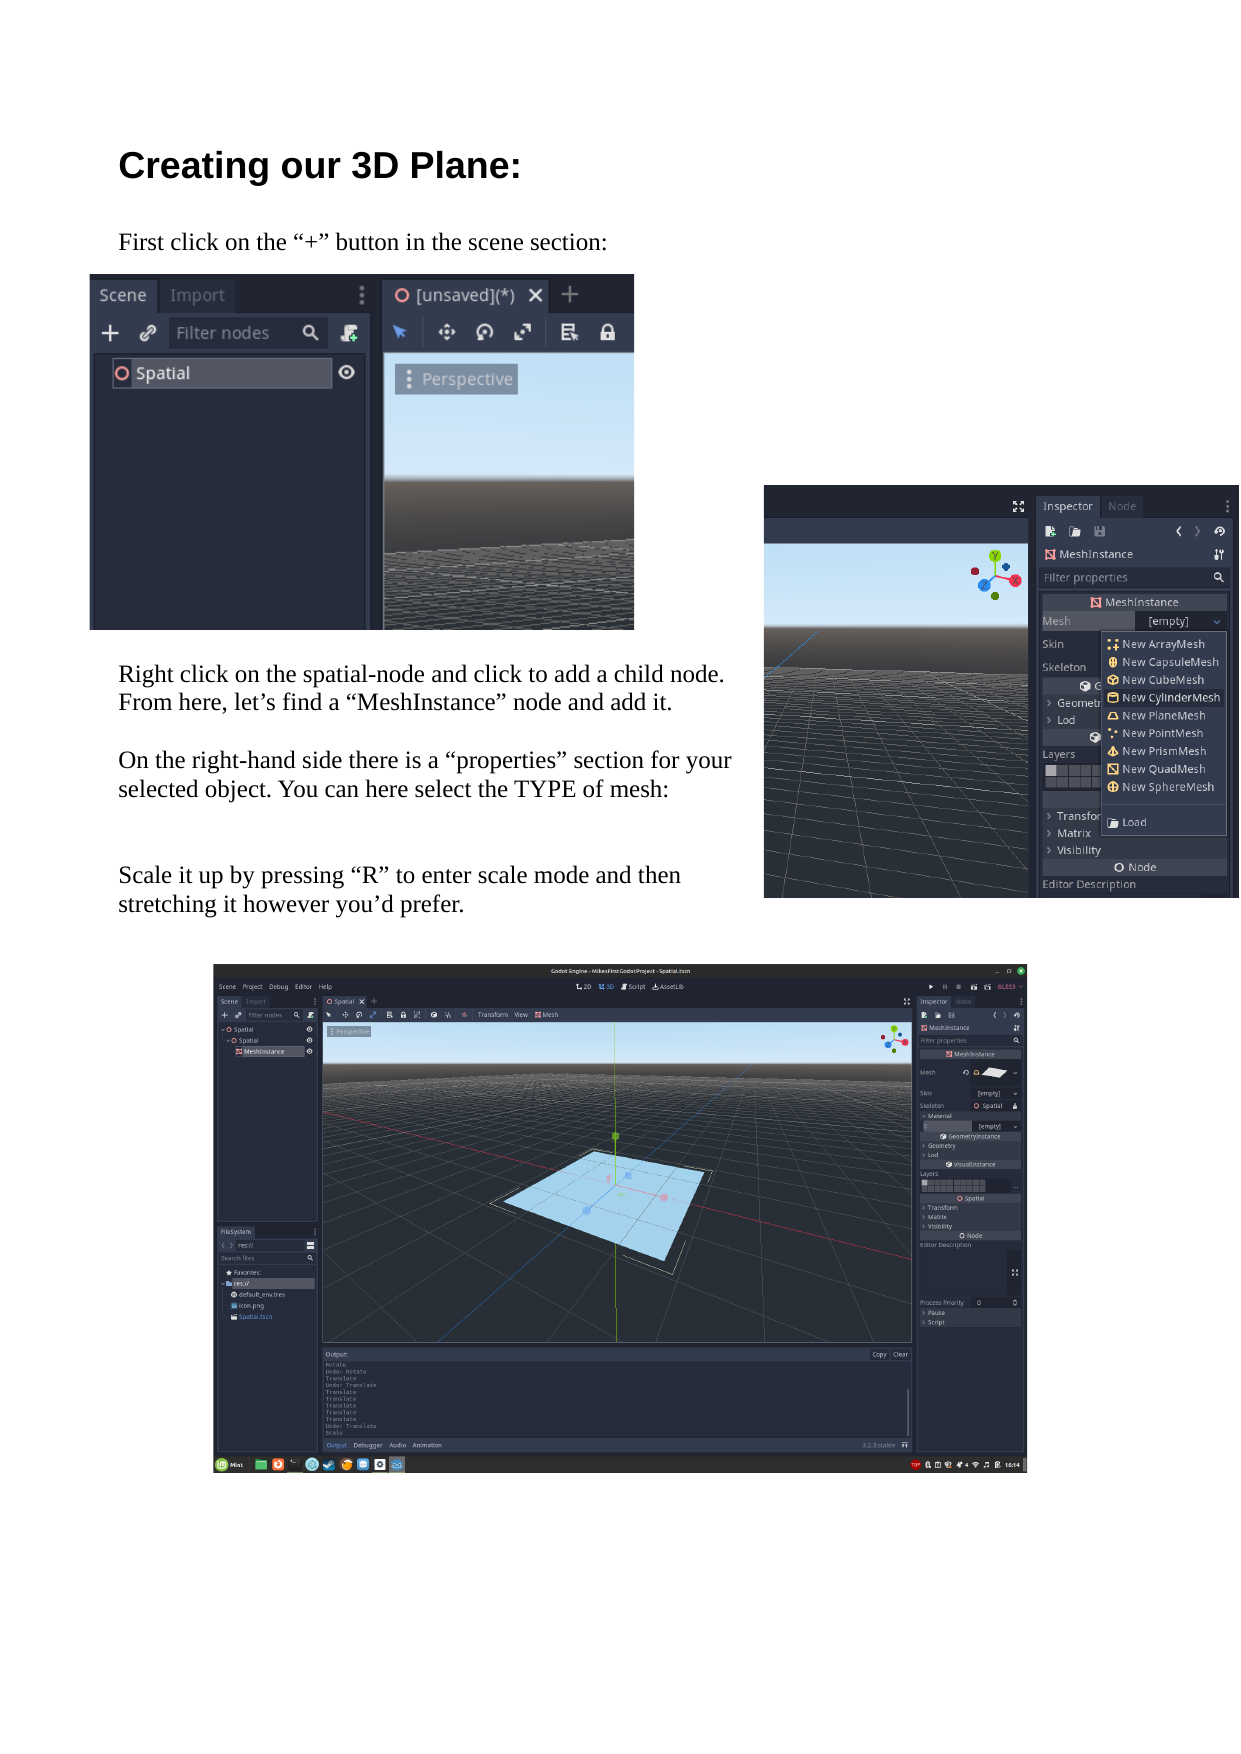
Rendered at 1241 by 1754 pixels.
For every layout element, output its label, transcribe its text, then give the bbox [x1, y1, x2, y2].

text Right click on the spatial-node and click to add a child node. From here, let’s find a “MeshInstance” node and add it. [118, 659, 763, 716]
text Scale it up by pressing “R” to enter scale mode and then stretching it however you’d prefer. [118, 860, 1122, 917]
picture [763, 485, 1239, 898]
picture [213, 964, 1028, 1473]
subtitle Creating our 3D Plane: [118, 143, 1122, 186]
picture [89, 274, 635, 630]
text First click on the “+” button in the scene section: [118, 227, 1122, 256]
text On the right-hand side there is a “properties” section for your selected object. You can here select the TYPE of mesh: [118, 745, 763, 802]
